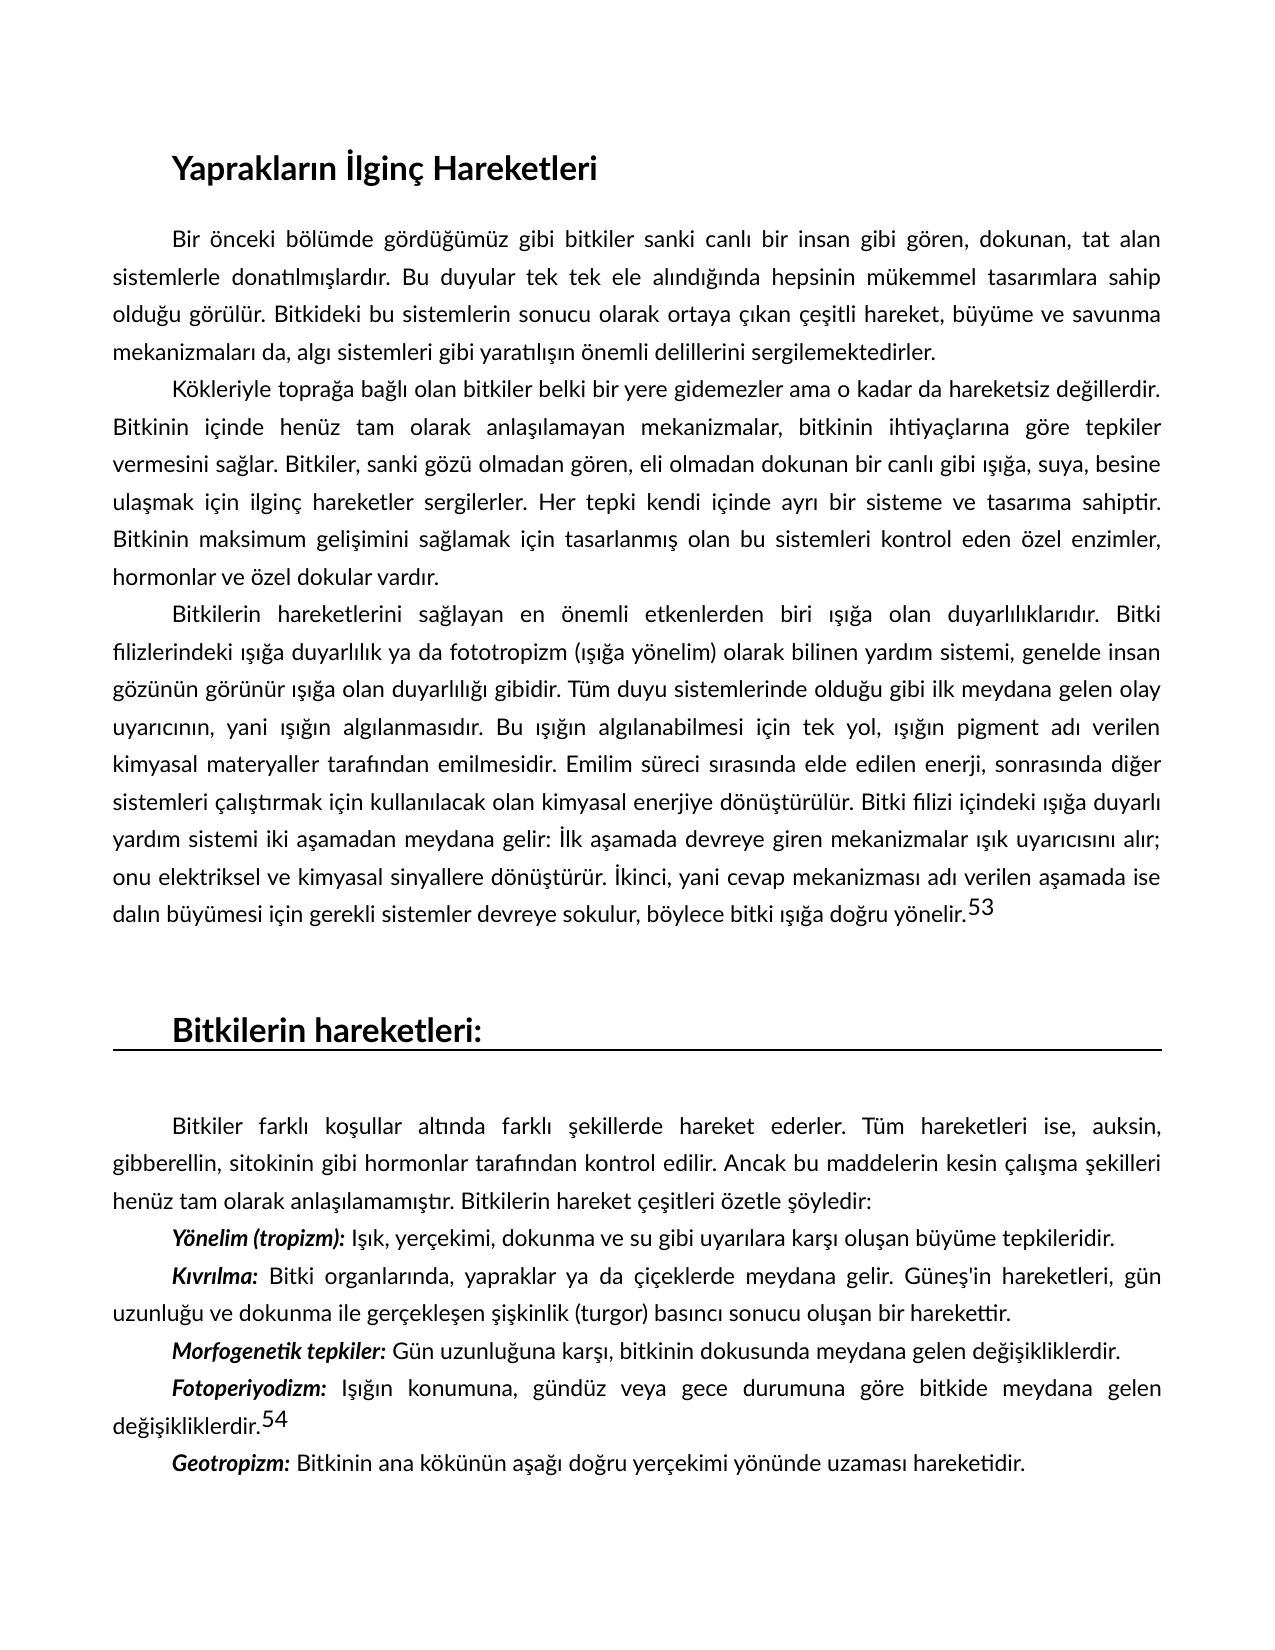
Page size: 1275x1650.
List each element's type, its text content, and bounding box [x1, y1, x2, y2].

text Yönelim (tropizm): Işık, yerçekimi, dokunma ve su gibi uyarılara karşı oluşan büyüme tepkileridir. [112, 1217, 1162, 1254]
text Kökleriyle toprağa bağlı olan bitkiler belki bir yere gidemezler ama o kadar da hareketsiz değillerdir. Bitkinin içinde henüz tam olarak anlaşılamayan mekanizmalar, bitkinin ihtiyaçlarına göre tepkiler vermesini sağlar. Bitkiler, sanki gözü olmadan gören, eli olmadan dokunan bir canlı gibi ışığa, suya, besine ulaşmak için ilginç hareketler sergilerler. Her tepki kendi içinde ayrı bir sisteme ve tasarıma sahiptir. Bitkinin maksimum gelişimini sağlamak için tasarlanmış olan bu sistemleri kontrol eden özel enzimler, hormonlar ve özel dokular vardır. [112, 367, 1162, 592]
text Morfogenetik tepkiler: Gün uzunluğuna karşı, bitkinin dokusunda meydana gelen değişikliklerdir. [112, 1329, 1162, 1367]
text Kıvrılma: Bitki organlarında, yapraklar ya da çiçeklerde meydana gelir. Güneş'in hareketleri, gün uzunluğu ve dokunma ile gerçekleşen şişkinlik (turgor) basıncı sonucu oluşan bir harekettir. [112, 1254, 1162, 1329]
text Bitkilerin hareketleri: [112, 1009, 1162, 1051]
text Bir önceki bölümde gördüğümüz gibi bitkiler sanki canlı bir insan gibi gören, dokunan, tat alan sistemlerle donatılmışlardır. Bu duyular tek tek ele alındığında hepsinin mükemmel tasarımlara sahip olduğu görülür. Bitkideki bu sistemlerin sonucu olarak ortaya çıkan çeşitli hareket, büyüme ve savunma mekanizmaları da, algı sistemleri gibi yaratılışın önemli delillerini sergilemektedirler. [112, 217, 1162, 367]
text Yaprakların İlginç Hareketleri [112, 148, 1162, 188]
text Fotoperiyodizm: Işığın konumuna, gündüz veya gece durumuna göre bitkide meydana gelen değişikliklerdir.54 [112, 1367, 1162, 1442]
text Bitkilerin hareketlerini sağlayan en önemli etkenlerden biri ışığa olan duyarlılıklarıdır. Bitki filizlerindeki ışığa duyarlılık ya da fototropizm (ışığa yönelim) olarak bilinen yardım sistemi, genelde insan gözünün görünür ışığa olan duyarlılığı gibidir. Tüm duyu sistemlerinde olduğu gibi ilk meydana gelen olay uyarıcının, yani ışığın algılanmasıdır. Bu ışığın algılanabilmesi için tek yol, ışığın pigment adı verilen kimyasal materyaller tarafından emilmesidir. Emilim süreci sırasında elde edilen enerji, sonrasında diğer sistemleri çalıştırmak için kullanılacak olan kimyasal enerjiye dönüştürülür. Bitki filizi içindeki ışığa duyarlı yardım sistemi iki aşamadan meydana gelir: İlk aşamada devreye giren mekanizmalar ışık uyarıcısını alır; onu elektriksel ve kimyasal sinyallere dönüştürür. İkinci, yani cevap mekanizması adı verilen aşamada ise dalın büyümesi için gerekli sistemler devreye sokulur, böylece bitki ışığa doğru yönelir.53 [112, 592, 1162, 930]
text Geotropizm: Bitkinin ana kökünün aşağı doğru yerçekimi yönünde uzaması hareketidir. [112, 1442, 1162, 1479]
text Bitkiler farklı koşullar altında farklı şekillerde hareket ederler. Tüm hareketleri ise, auksin, gibberellin, sitokinin gibi hormonlar tarafından kontrol edilir. Ancak bu maddelerin kesin çalışma şekilleri henüz tam olarak anlaşılamamıştır. Bitkilerin hareket çeşitleri özetle şöyledir: [112, 1104, 1162, 1217]
